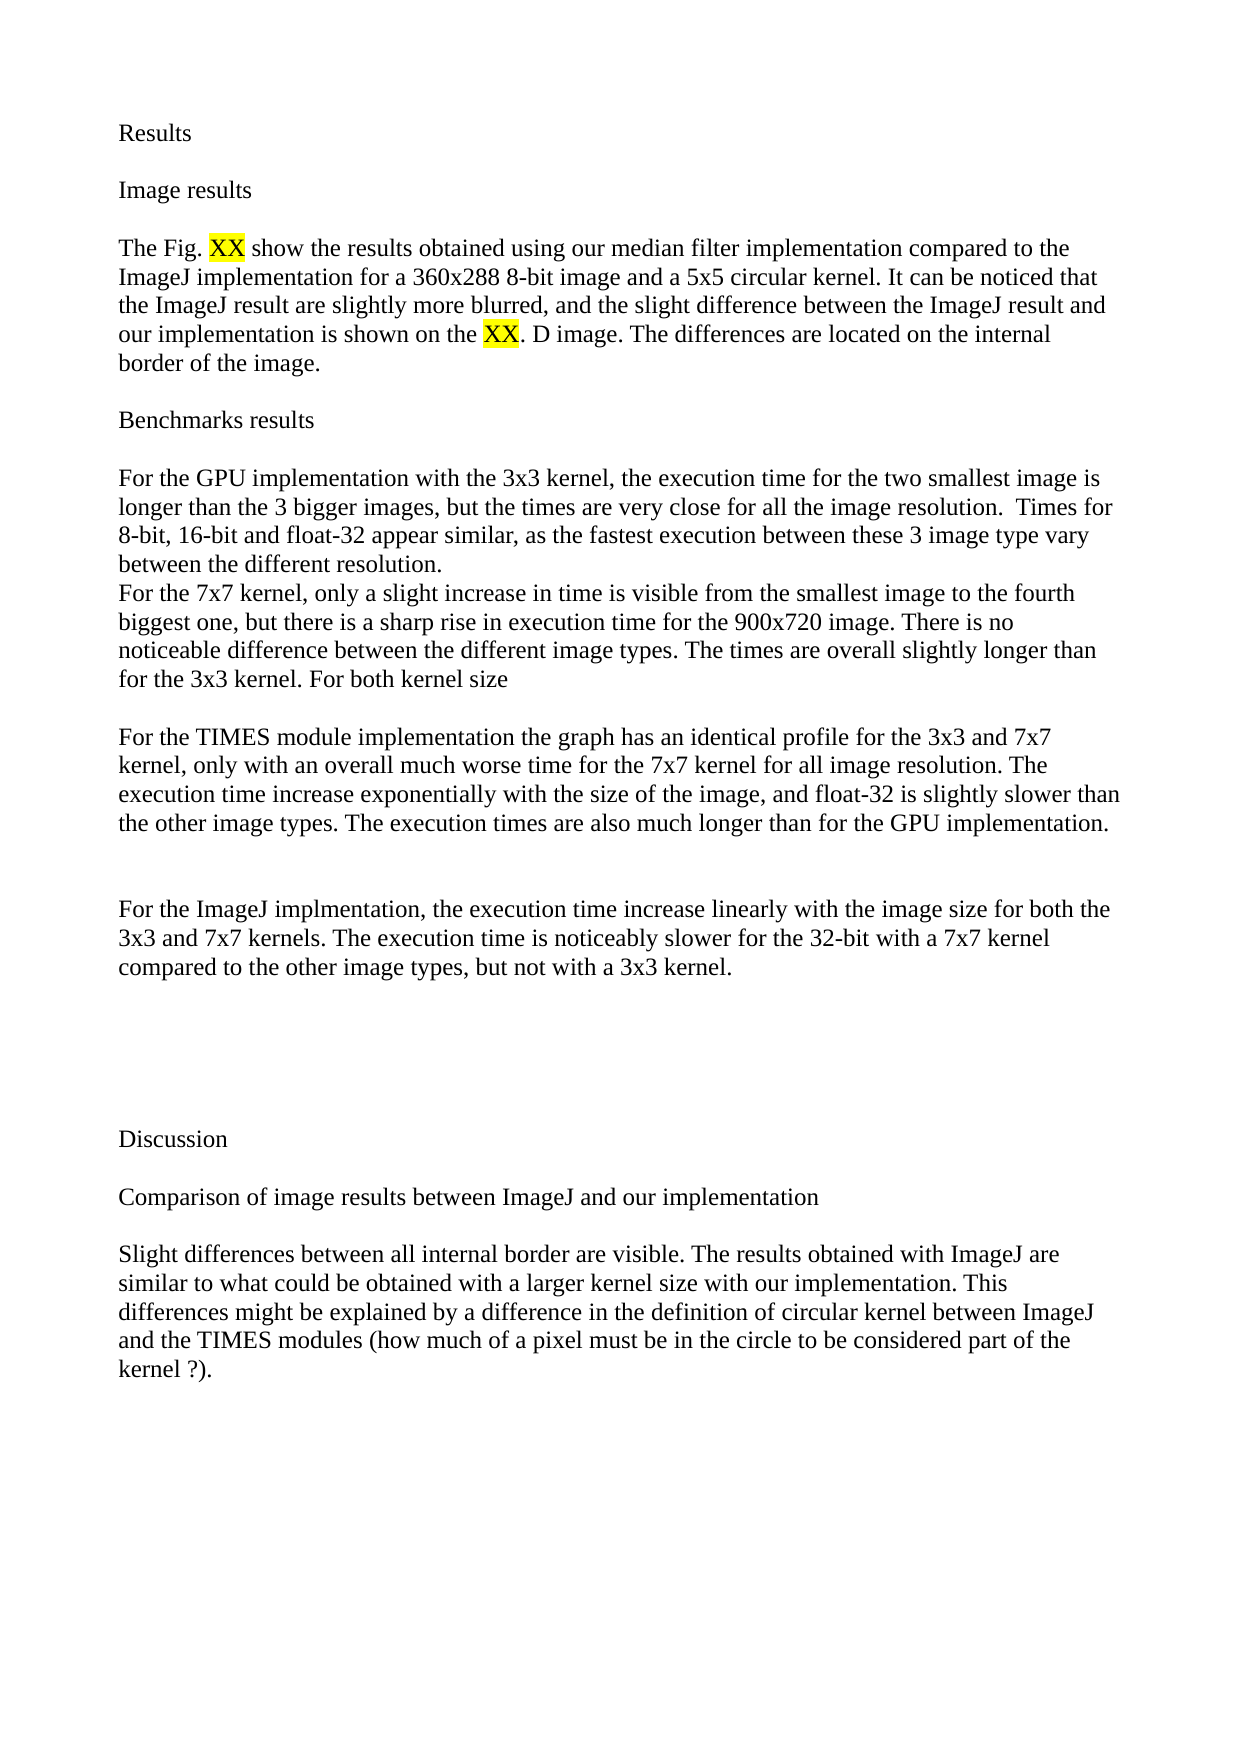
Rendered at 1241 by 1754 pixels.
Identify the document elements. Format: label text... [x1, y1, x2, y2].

text Slight differences between all internal border are visible. The results obtained with ImageJ are similar to what could be obtained with a larger kernel size with our implementation. This differences might be explained by a difference in the definition of circular kernel between ImageJ and the TIMES modules (how much of a pixel must be in the circle to be considered part of the kernel ?). [118, 1239, 1122, 1383]
text Image results [118, 176, 1122, 204]
text Comparison of image results between ImageJ and our implementation [118, 1182, 1122, 1211]
text For the 7x7 kernel, only a slight increase in time is visible from the smallest image to the fourth biggest one, but there is a sharp rise in execution time for the 900x720 image. There is no noticeable difference between the different image types. The times are overall slightly longer than for the 3x3 kernel. For both kernel size [118, 578, 1122, 693]
text The Fig. XX show the results obtained using our median filter implementation compared to the ImageJ implementation for a 360x288 8-bit image and a 5x5 circular kernel. It can be noticed that the ImageJ result are slightly more blurred, and the slight difference between the ImageJ result and our implementation is shown on the XX. D image. The differences are located on the internal border of the image. [118, 233, 1122, 377]
text For the TIMES module implementation the graph has an identical profile for the 3x3 and 7x7 kernel, only with an overall much worse time for the 7x7 kernel for all image resolution. The execution time increase exponentially with the size of the image, and float-32 is slightly slower than the other image types. The execution times are also much longer than for the GPU implementation. [118, 722, 1122, 837]
text For the GPU implementation with the 3x3 kernel, the execution time for the two smallest image is longer than the 3 bigger images, but the times are very close for all the image resolution. Times for 8-bit, 16-bit and float-32 appear similar, as the fastest execution between these 3 image type vary between the different resolution. [118, 463, 1122, 578]
text Discussion [118, 1124, 1122, 1153]
text Benchmarks results [118, 406, 1122, 434]
text For the ImageJ implmentation, the execution time increase linearly with the image size for both the 3x3 and 7x7 kernels. The execution time is noticeably slower for the 32-bit with a 7x7 kernel compared to the other image types, but not with a 3x3 kernel. [118, 894, 1122, 981]
text Results [118, 118, 1122, 147]
